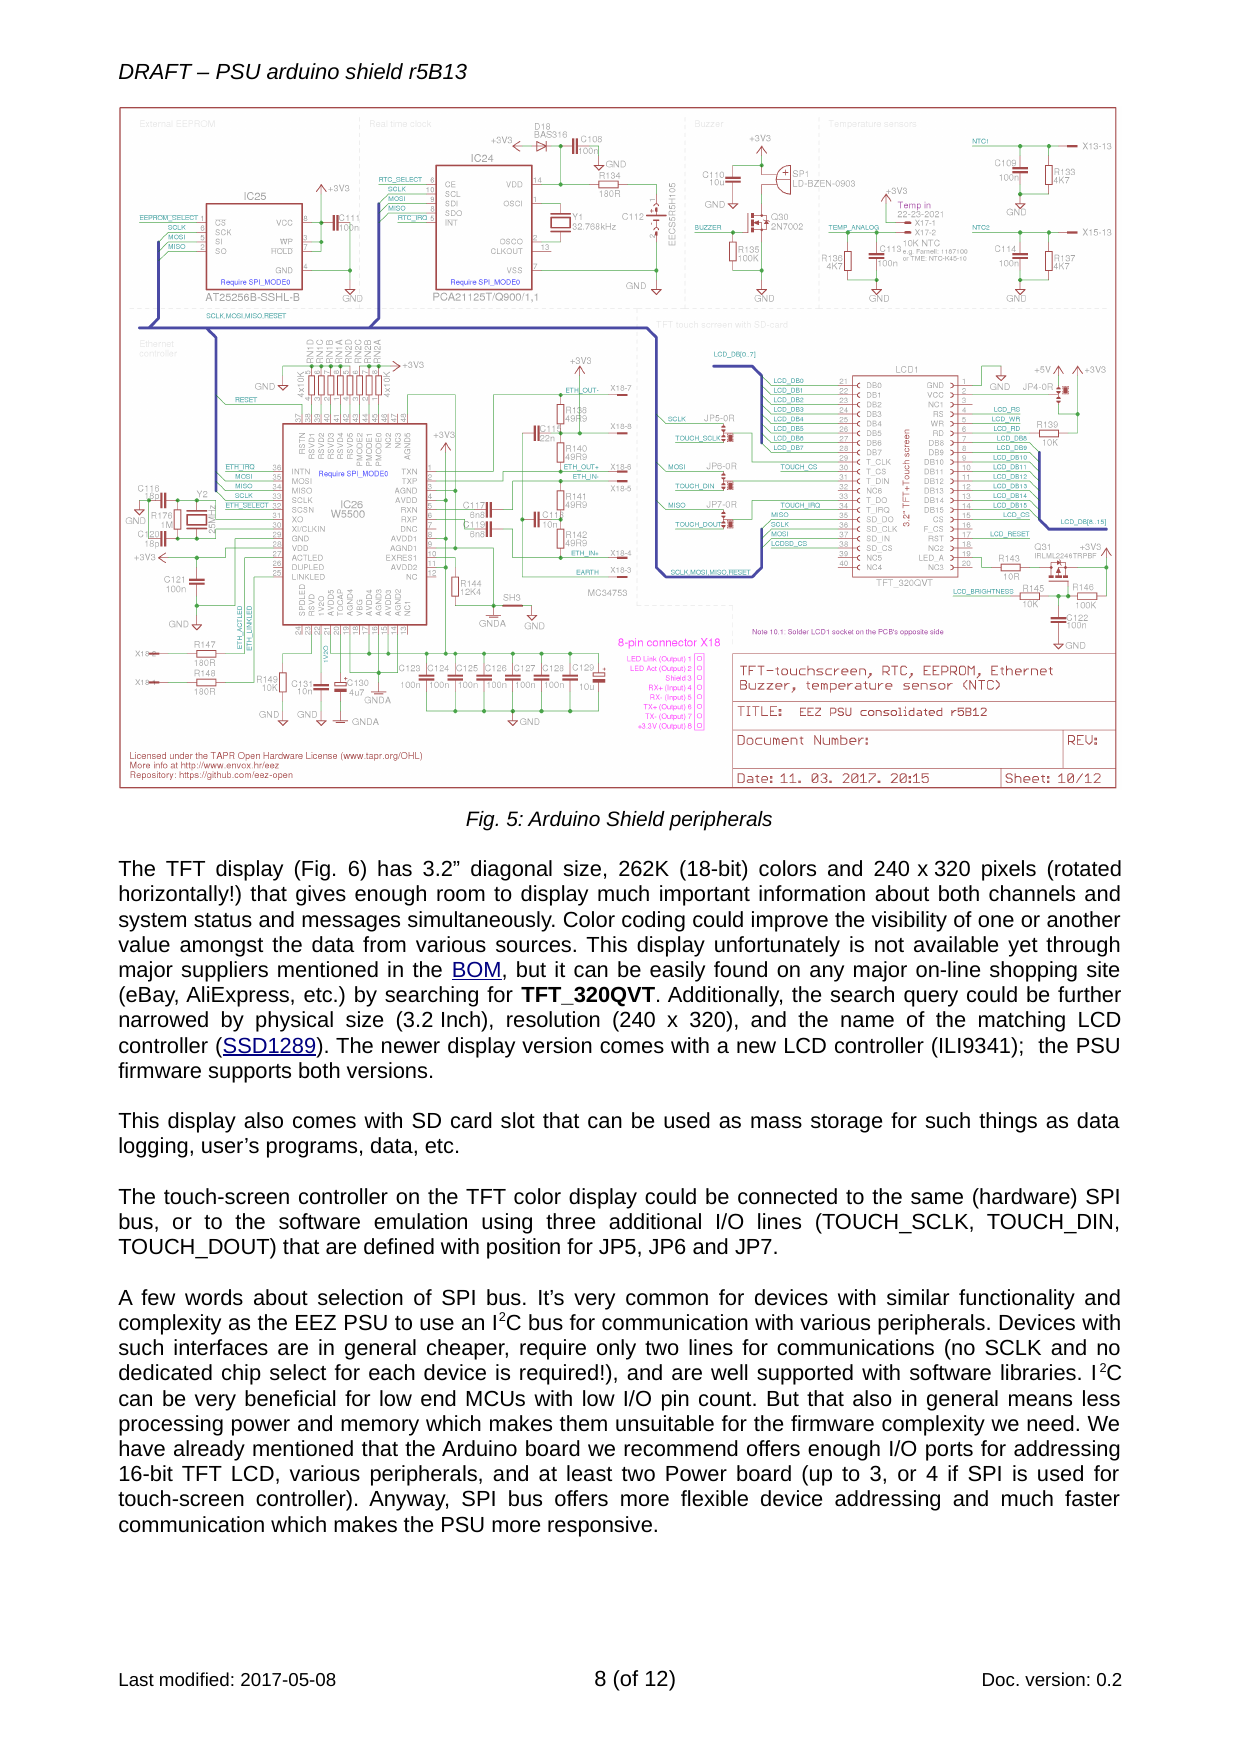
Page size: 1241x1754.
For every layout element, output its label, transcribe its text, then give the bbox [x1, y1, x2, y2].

text This display also comes with SD card slot that can be used as mass storage for such things as data logging, user’s programs, data, etc. [118, 1108, 1122, 1158]
text The touch-screen controller on the TFT color display could be connected to the same (hardware) SPI bus, or to the software emulation using three additional I/O lines (TOUCH_SCLK, TOUCH_DIN, TOUCH_DOUT) that are defined with position for JP5, JP6 and JP7. [118, 1184, 1122, 1259]
text The TFT display (Fig. 6) has 3.2” diagonal size, 262K (18-bit) colors and 240 x 320 pixels (rotated horizontally!) that gives enough room to display much important information about both channels and system status and messages simultaneously. Color coding could improve the visibility of one or another value amongst the data from various sources. This display unfortunately is not available yet through major suppliers mentioned in the BOM, but it can be easily found on any major on-line shopping site (eBay, AliExpress, etc.) by searching for TFT_320QVT. Additionally, the search query could be further narrowed by physical size (3.2 Inch), resolution (240 x 320), and the name of the matching LCD controller (SSD1289). The newer display version comes with a new LCD controller (ILI9341); the PSU firmware supports both versions. [118, 856, 1122, 1083]
text A few words about selection of SPI bus. It’s very common for devices with similar functionality and complexity as the EEZ PSU to use an I2C bus for communication with various peripherals. Devices with such interfaces are in general cheaper, require only two lines for communications (no SCLK and no dedicated chip select for each device is required!), and are well supported with software libraries. I2C can be very beneficial for low end MCUs with low I/O pin count. But that also in general means less processing power and memory which makes them unsuitable for the firmware complexity we need. We have already mentioned that the Arduino board we recommend offers enough I/O ports for addressing 16-bit TFT LCD, various peripherals, and at least two Power board (up to 3, or 4 if SPI is used for touch-screen controller). Anyway, SPI bus offers more flexible device addressing and much faster communication which makes the PSU more responsive. [118, 1284, 1122, 1537]
picture [118, 106, 1123, 790]
text Fig. 5: Arduino Shield peripherals [118, 790, 1122, 831]
